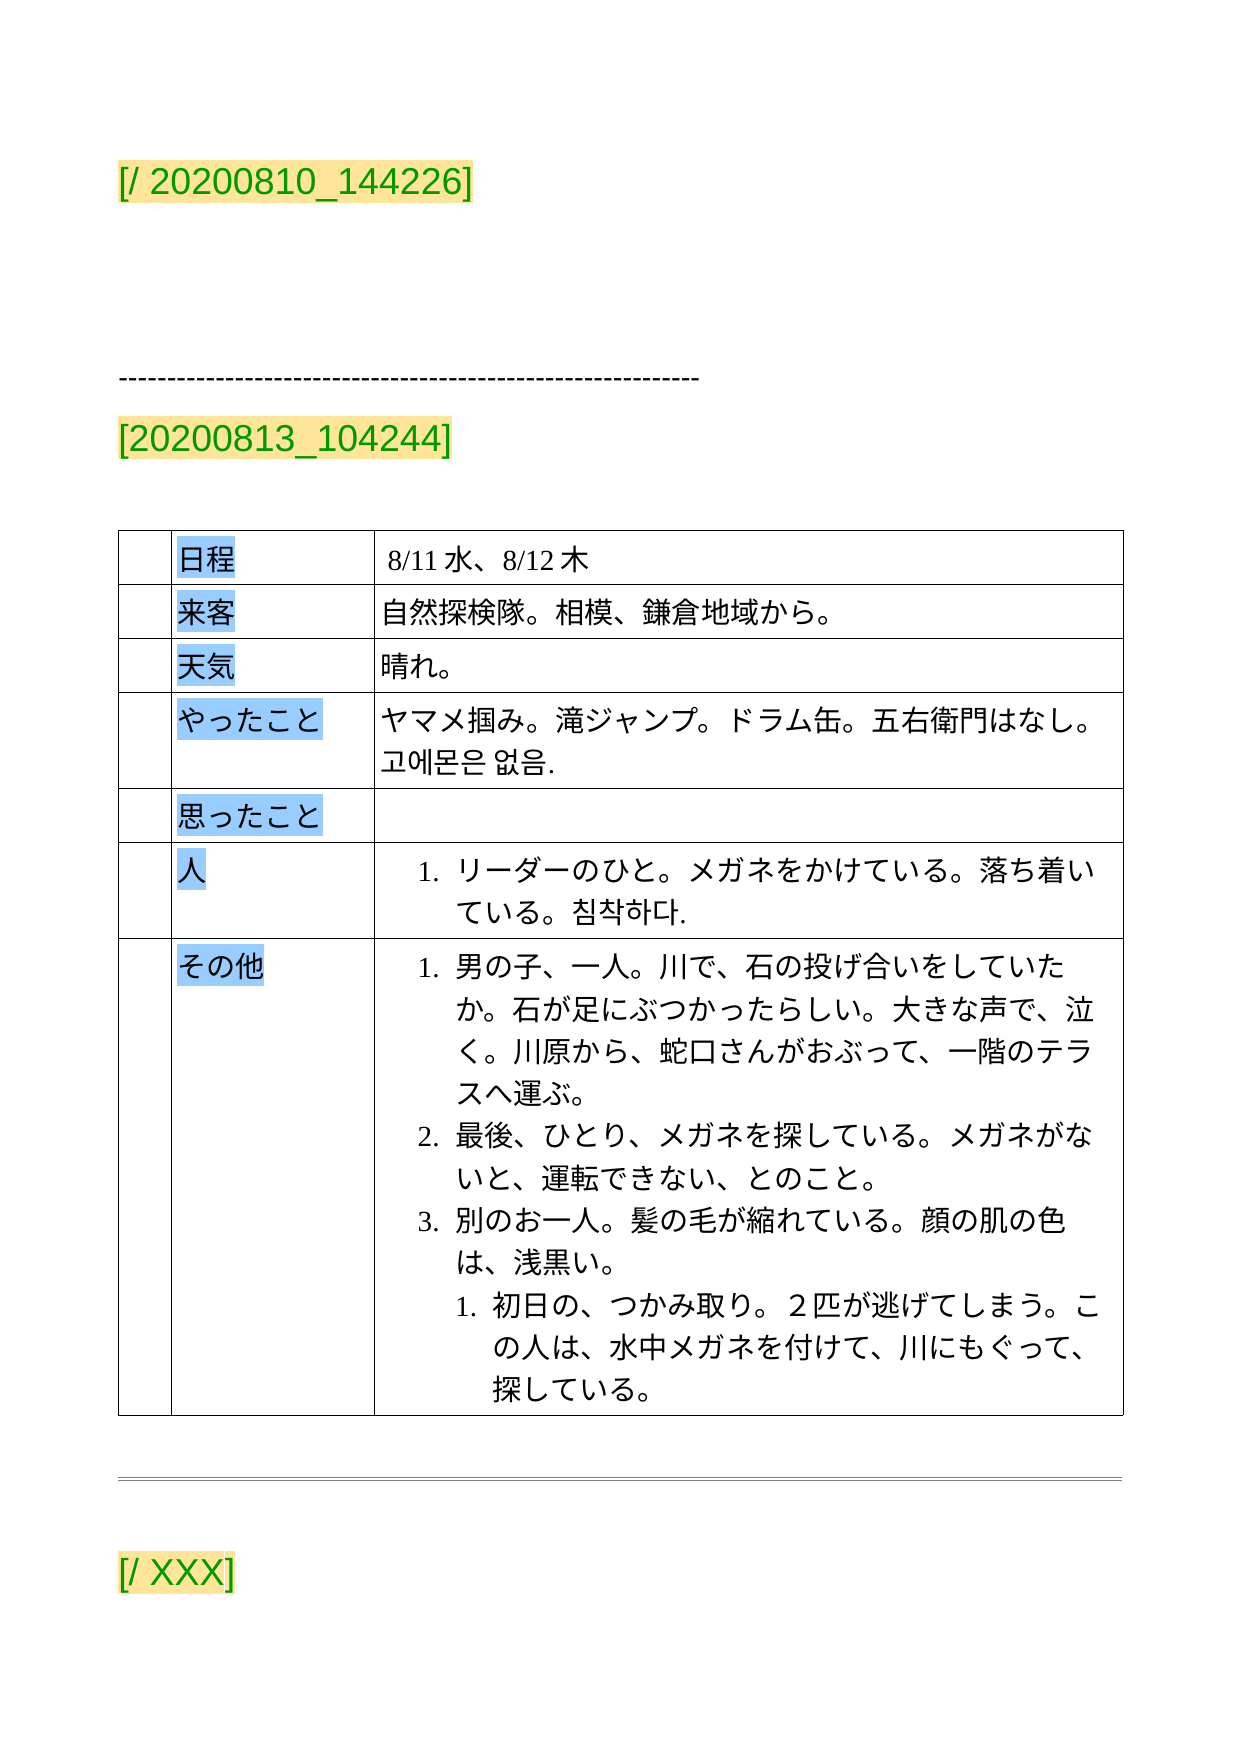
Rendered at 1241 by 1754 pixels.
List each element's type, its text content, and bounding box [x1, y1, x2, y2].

table_cell [119, 789, 171, 842]
table_cell [119, 939, 171, 1415]
table_cell 人 [172, 843, 374, 938]
table_header 8/11水、8/12木 [375, 531, 1123, 584]
table_cell [119, 585, 171, 638]
table_cell [375, 789, 1123, 842]
table_header [119, 531, 171, 584]
table_cell 晴れ。 [375, 639, 1123, 692]
text ------------------------------------------------------------ [118, 360, 1122, 394]
table_cell 天気 [172, 639, 374, 692]
table_cell [119, 693, 171, 788]
table_cell [119, 843, 171, 938]
table_cell やったこと [172, 693, 374, 788]
text [/ XXX] [118, 1551, 1122, 1594]
table_cell 男の子、一人。川で、石の投げ合いをしていたか。石が足にぶつかったらしい。大きな声で、泣く。川原から、蛇口さんがおぶって、一階のテラスへ運ぶ。 最後、ひとり、メガネを探している。メガネがないと、運転できない、とのこと。 別のお一人。髪の毛が縮れている。顔の肌の色は、浅黒い。 初日の、つかみ取り。２匹が逃げてしまう。この人は、水中メガネを付けて、川にもぐって、探している。 [375, 939, 1123, 1415]
table_cell 思ったこと [172, 789, 374, 842]
table_cell その他 [172, 939, 374, 1415]
table_cell リーダーのひと。メガネをかけている。落ち着いている。침착하다. [375, 843, 1123, 938]
table_cell 来客 [172, 585, 374, 638]
table_cell [119, 639, 171, 692]
table_cell 自然探検隊。相模、鎌倉地域から。 [375, 585, 1123, 638]
table_header 日程 [172, 531, 374, 584]
text [/ 20200810_144226] [118, 159, 1122, 203]
text [20200813_104244] [118, 416, 1122, 459]
table_cell ヤマメ掴み。滝ジャンプ。ドラム缶。五右衛門はなし。고에몬은 없음. [375, 693, 1123, 788]
